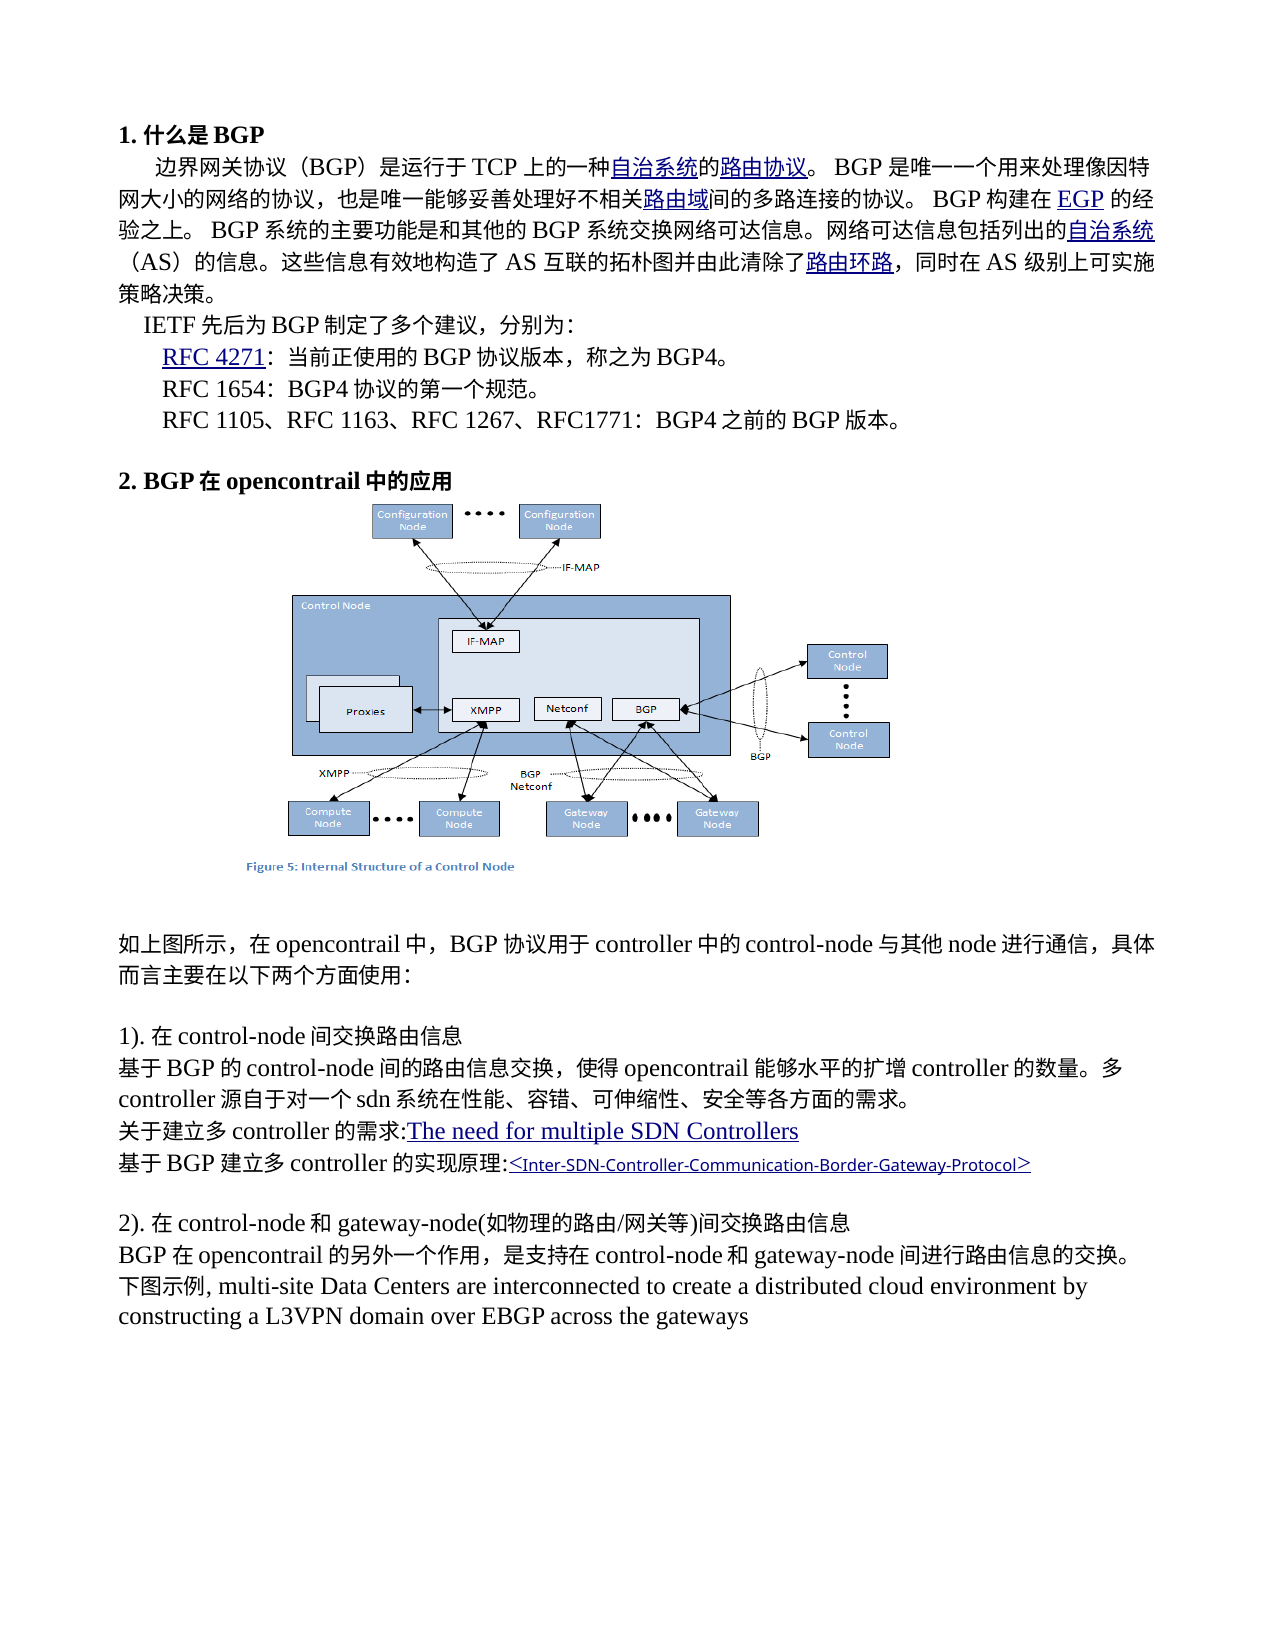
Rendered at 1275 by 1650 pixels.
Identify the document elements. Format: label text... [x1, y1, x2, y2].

text 如上图所示，在opencontrail中，BGP协议用于controller中的control-node与其他node进行通信，具体而言主要在以下两个方面使用： [118, 927, 1157, 990]
text 1. 什么是BGP [118, 118, 1157, 150]
text RFC 1654：BGP4协议的第一个规范。 [118, 372, 1157, 403]
text 基于BGP的control-node间的路由信息交换，使得opencontrail能够水平的扩增controller的数量。多controller源自于对一个sdn系统在性能、容错、可伸缩性、安全等各方面的需求。 [118, 1051, 1157, 1114]
text 边界网关协议（BGP）是运行于 TCP 上的一种自治系统的路由协议。 BGP 是唯一一个用来处理像因特网大小的网络的协议，也是唯一能够妥善处理好不相关路由域间的多路连接的协议。 BGP 构建在 EGP 的经验之上。 BGP 系统的主要功能是和其他的 BGP 系统交换网络可达信息。网络可达信息包括列出的自治系统（AS）的信息。这些信息有效地构造了 AS 互联的拓朴图并由此清除了路由环路，同时在 AS 级别上可实施策略决策。 [118, 150, 1157, 308]
text 1). 在control-node间交换路由信息 [118, 1019, 1157, 1051]
text 基于BGP建立多controller的实现原理:<Inter-SDN-Controller-Communication-Border-Gateway-Protocol> [118, 1146, 1157, 1177]
text IETF先后为BGP制定了多个建议，分别为： [118, 308, 1157, 340]
text RFC 1105、RFC 1163、RFC 1267、RFC1771：BGP4之前的BGP版本。 [118, 403, 1157, 435]
text 2. BGP在opencontrail中的应用 [118, 464, 1157, 496]
text 关于建立多controller的需求:The need for multiple SDN Controllers [118, 1114, 1157, 1146]
picture [241, 495, 900, 875]
text BGP在opencontrail的另外一个作用，是支持在control-node和gateway-node间进行路由信息的交换。 [118, 1238, 1157, 1269]
text RFC 4271：当前正使用的BGP协议版本，称之为BGP4。 [118, 340, 1157, 372]
text 2). 在control-node和 gateway-node(如物理的路由/网关等)间交换路由信息 [118, 1206, 1157, 1238]
text 下图示例, multi-site Data Centers are interconnected to create a distributed cloud environment by constructing a L3VPN domain over EBGP across the gateways [118, 1269, 1157, 1330]
